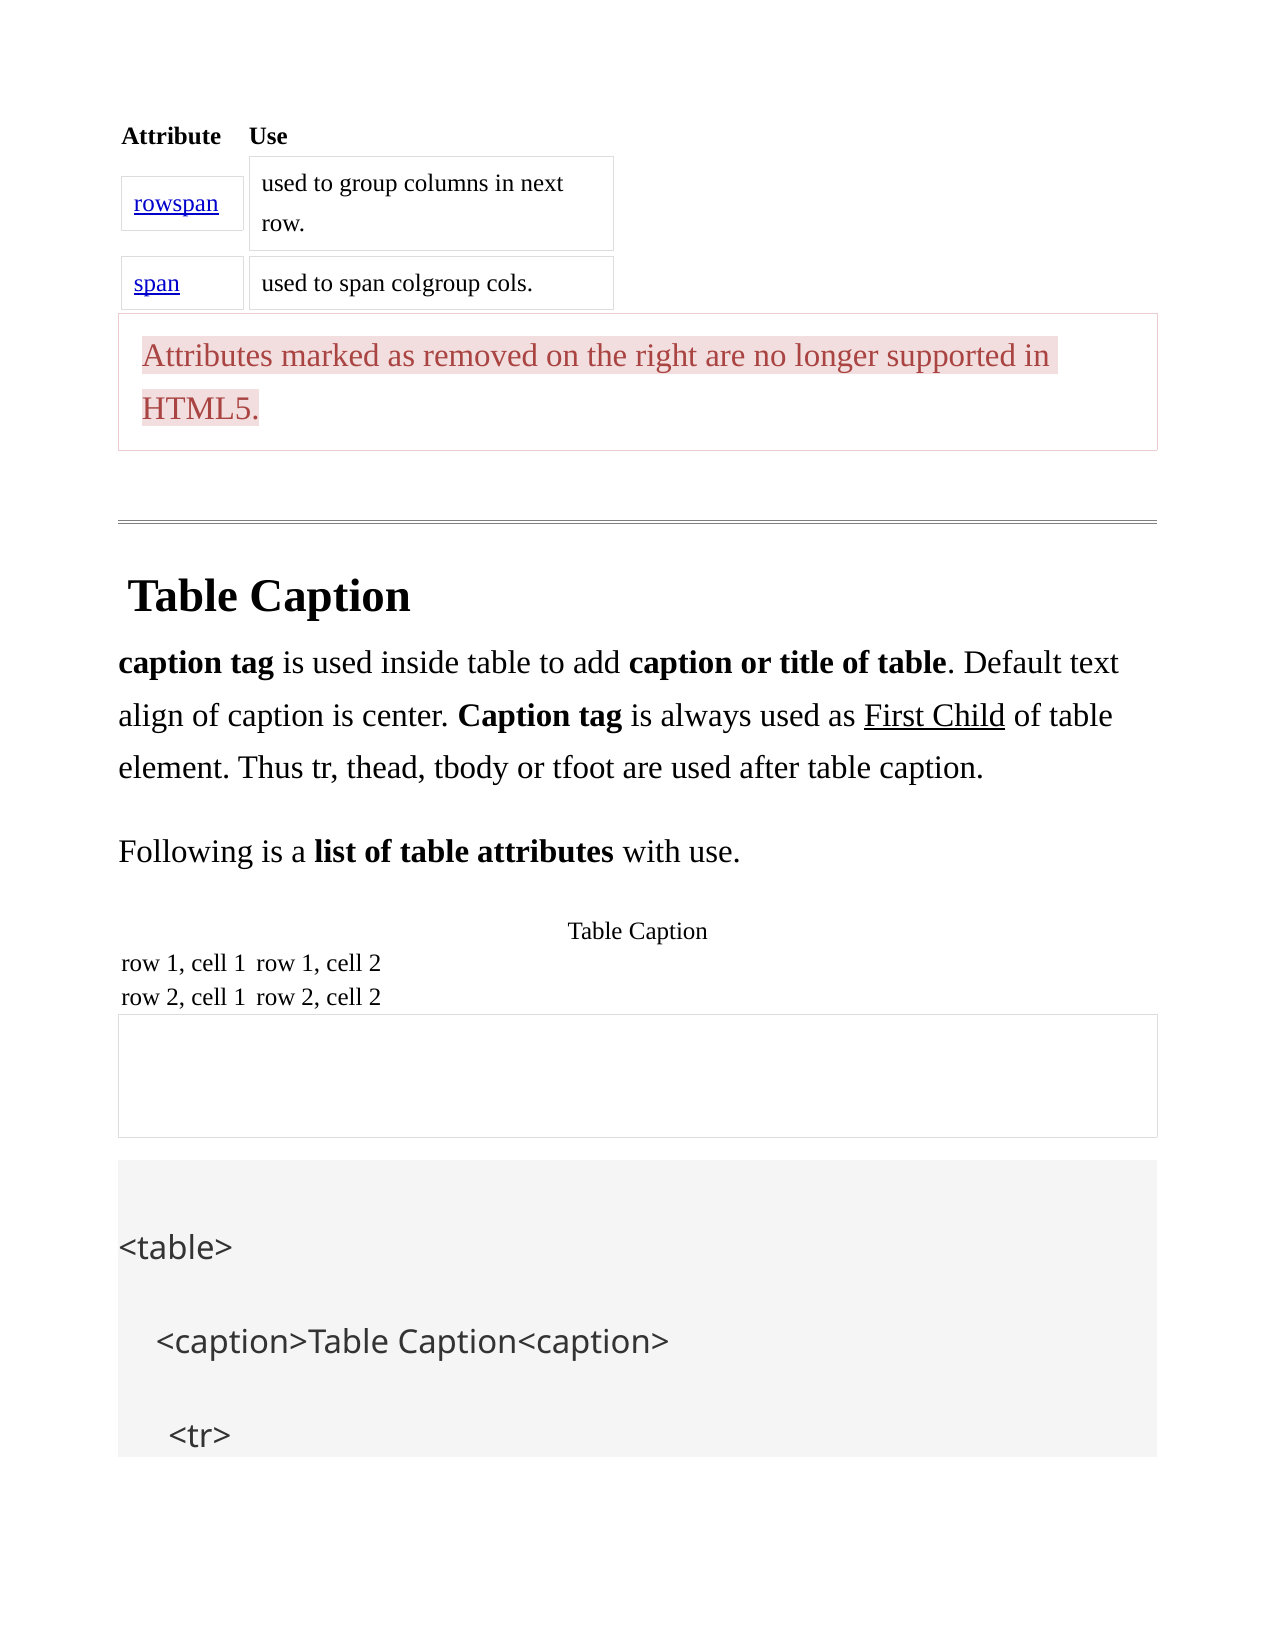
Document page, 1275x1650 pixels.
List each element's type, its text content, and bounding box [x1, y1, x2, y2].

table_cell rowspan [118, 153, 246, 253]
text <table> [118, 1224, 1157, 1269]
text <tr> [118, 1412, 1157, 1457]
text Following is a list of table attributes with use. [118, 832, 1157, 870]
text caption tag is used inside table to add caption or title of table. Default text align of caption is center. Caption tag is always used as First Child of table element. Thus tr, thead, tbody or tfoot are used after table caption. [118, 643, 1157, 786]
text Table Caption [118, 916, 1157, 945]
table_header row 1, cell 2 [253, 945, 391, 979]
table_header Attribute [118, 118, 246, 153]
text <caption>Table Caption<caption> [118, 1318, 1157, 1363]
table_header row 1, cell 1 [118, 945, 253, 979]
table_cell row 2, cell 1 [118, 980, 253, 1014]
table_cell used to span colgroup cols. [246, 253, 616, 312]
table_cell span [118, 253, 246, 312]
table_header Use [246, 118, 616, 153]
text Attributes marked as removed on the right are no longer supported in HTML5. [119, 314, 1157, 450]
table_cell used to group columns in next row. [246, 153, 616, 253]
table_cell row 2, cell 2 [253, 980, 391, 1014]
subtitle Table Caption [118, 568, 1157, 622]
